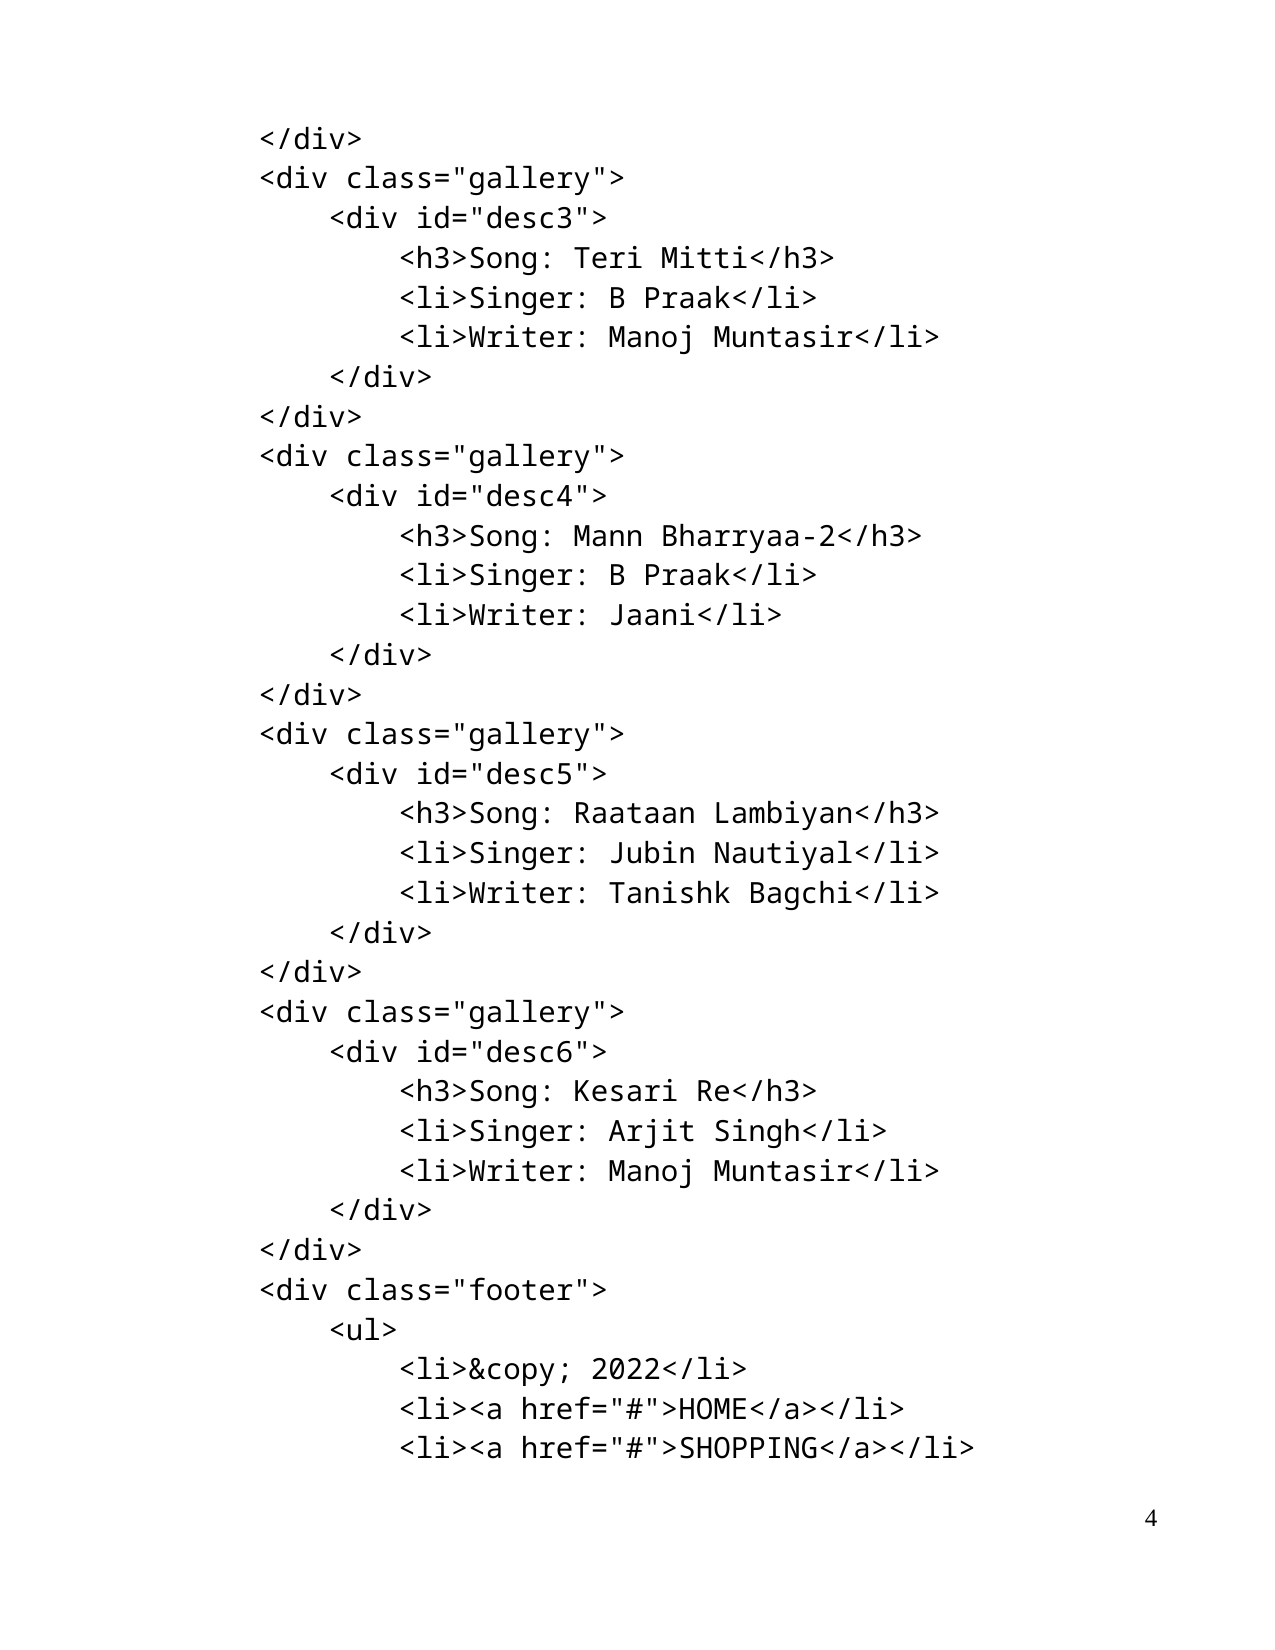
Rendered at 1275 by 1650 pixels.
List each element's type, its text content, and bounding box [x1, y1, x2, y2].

text <ul> [118, 1309, 1157, 1348]
text <li>Singer: B Praak</li> [118, 555, 1157, 594]
text </div> [118, 118, 1157, 158]
text <li>Writer: Tanishk Bagchi</li> [118, 872, 1157, 912]
text <div class="gallery"> [118, 158, 1157, 197]
text <div class="footer"> [118, 1269, 1157, 1309]
text <li><a href="#">SHOPPING</a></li> [118, 1428, 1157, 1467]
text </div> [118, 912, 1157, 952]
text </div> [118, 674, 1157, 713]
text <li>Writer: Manoj Muntasir</li> [118, 317, 1157, 356]
text <li>Writer: Manoj Muntasir</li> [118, 1150, 1157, 1190]
text <div class="gallery"> [118, 436, 1157, 475]
text <h3>Song: Kesari Re</h3> [118, 1071, 1157, 1110]
text </div> [118, 952, 1157, 991]
text <li>Singer: Arjit Singh</li> [118, 1110, 1157, 1150]
text <div id="desc5"> [118, 753, 1157, 793]
text </div> [118, 396, 1157, 436]
text <h3>Song: Raataan Lambiyan</h3> [118, 793, 1157, 832]
text <li>Singer: Jubin Nautiyal</li> [118, 832, 1157, 872]
text <div class="gallery"> [118, 991, 1157, 1031]
text <li><a href="#">HOME</a></li> [118, 1388, 1157, 1428]
text <div id="desc4"> [118, 475, 1157, 515]
text </div> [118, 356, 1157, 396]
text </div> [118, 1229, 1157, 1269]
text </div> [118, 1190, 1157, 1229]
text <li>Singer: B Praak</li> [118, 277, 1157, 317]
text <li>&copy; 2022</li> [118, 1348, 1157, 1388]
text </div> [118, 634, 1157, 674]
text <h3>Song: Mann Bharryaa-2</h3> [118, 515, 1157, 555]
text <div id="desc6"> [118, 1031, 1157, 1071]
text <li>Writer: Jaani</li> [118, 594, 1157, 634]
text <div class="gallery"> [118, 713, 1157, 753]
text <h3>Song: Teri Mitti</h3> [118, 237, 1157, 277]
text <div id="desc3"> [118, 197, 1157, 237]
